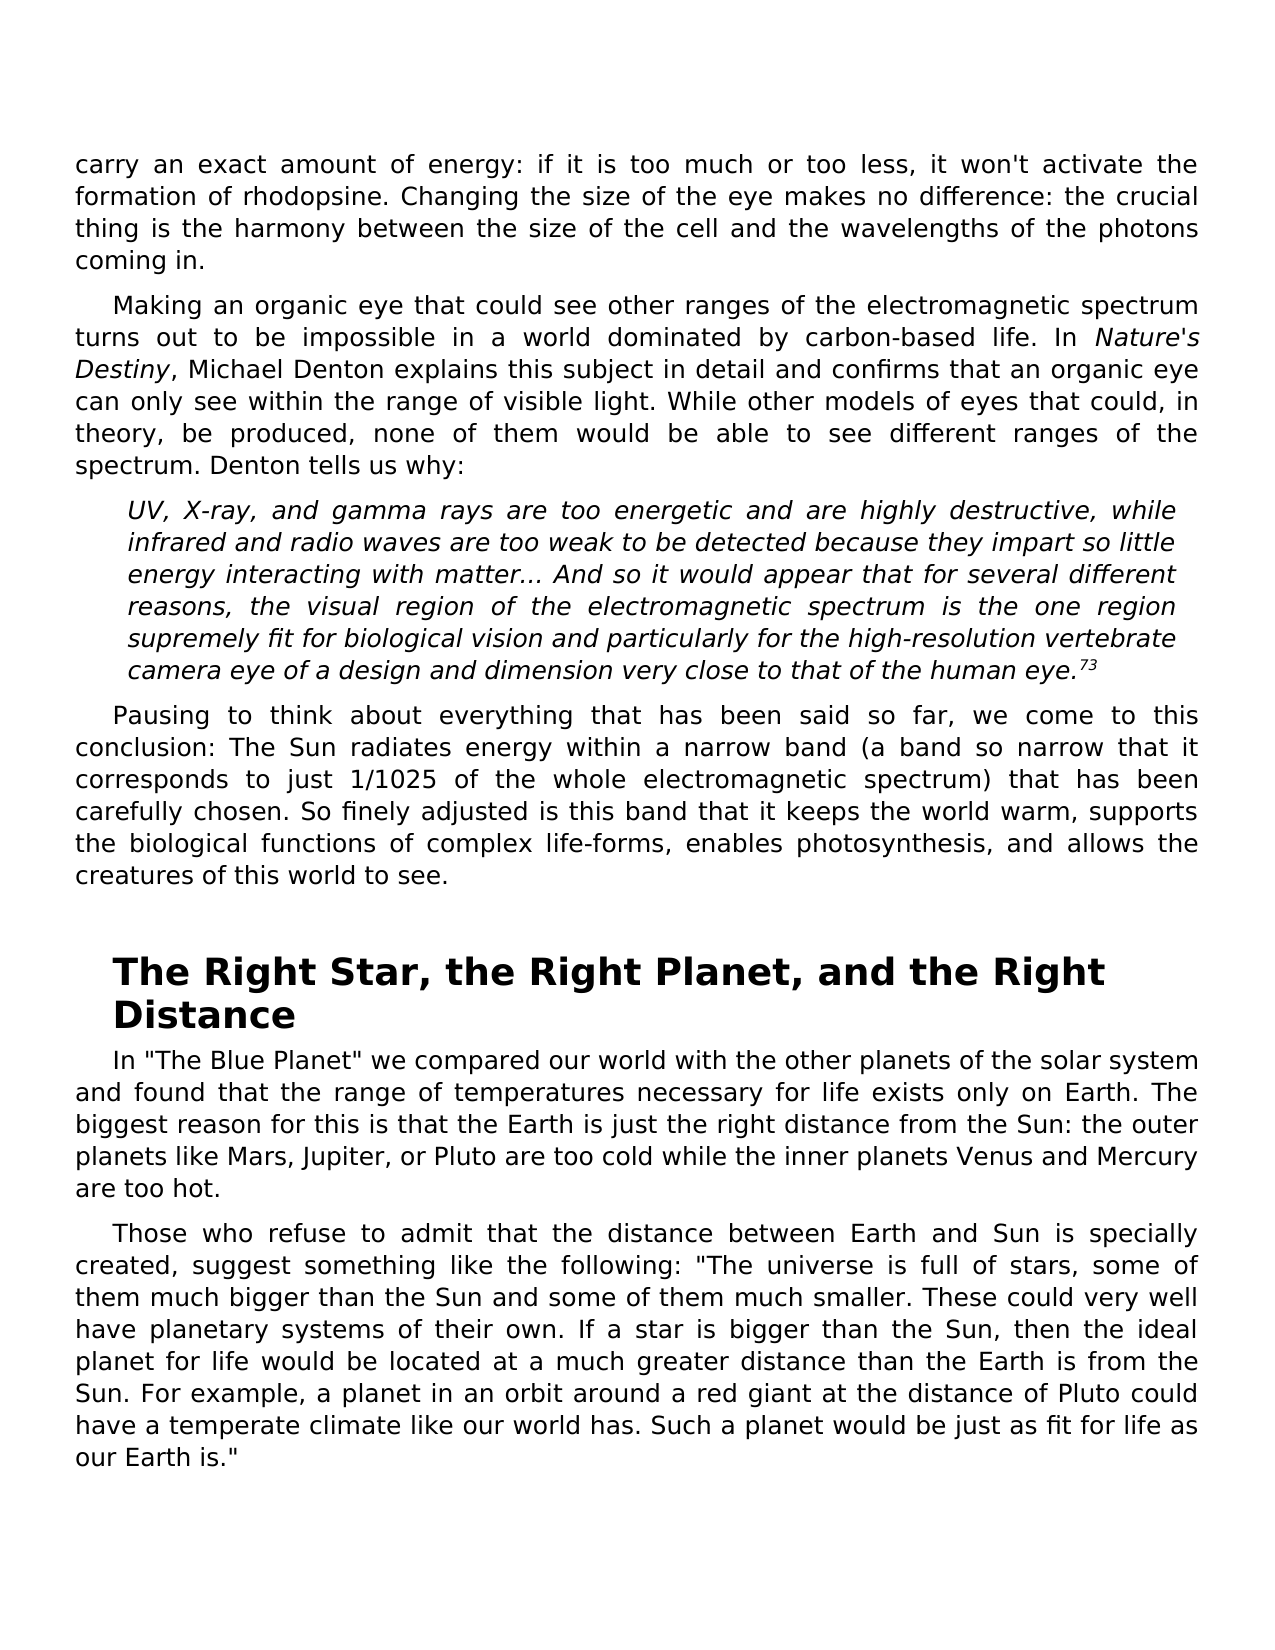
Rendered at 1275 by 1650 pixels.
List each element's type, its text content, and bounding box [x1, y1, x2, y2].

text carry an exact amount of energy: if it is too much or too less, it won't activate the formation of rhodopsine. Changing the size of the eye makes no difference: the crucial thing is the harmony between the size of the cell and the wavelengths of the photons coming in. [75, 150, 1200, 275]
text Those who refuse to admit that the distance between Earth and Sun is specially created, suggest something like the following: "The universe is full of stars, some of them much bigger than the Sun and some of them much smaller. These could very well have planetary systems of their own. If a star is bigger than the Sun, then the ideal planet for life would be located at a much greater distance than the Earth is from the Sun. For example, a planet in an orbit around a red giant at the distance of Pluto could have a temperate climate like our world has. Such a planet would be just as fit for life as our Earth is." [75, 1219, 1200, 1473]
text In "The Blue Planet" we compared our world with the other planets of the solar system and found that the range of temperatures necessary for life exists only on Earth. The biggest reason for this is that the Earth is just the right distance from the Sun: the outer planets like Mars, Jupiter, or Pluto are too cold while the inner planets Venus and Mercury are too hot. [75, 1046, 1200, 1203]
text Pausing to think about everything that has been said so far, we come to this conclusion: The Sun radiates energy within a narrow band (a band so narrow that it corresponds to just 1/1025 of the whole electromagnetic spectrum) that has been carefully chosen. So finely adjusted is this band that it keeps the world warm, supports the biological functions of complex life-forms, enables photosynthesis, and allows the creatures of this world to see. [75, 701, 1200, 890]
text Making an organic eye that could see other ranges of the electromagnetic spectrum turns out to be impossible in a world dominated by carbon-based life. In Nature's Destiny, Michael Denton explains this subject in detail and confirms that an organic eye can only see within the range of visible light. While other models of eyes that could, in theory, be produced, none of them would be able to see different ranges of the spectrum. Denton tells us why: [75, 291, 1200, 480]
subtitle The Right Star, the Right Planet, and the Right Distance [112, 950, 1200, 1038]
text UV, X-ray, and gamma rays are too energetic and are highly destructive, while infrared and radio waves are too weak to be detected because they impart so little energy interacting with matter... And so it would appear that for several different reasons, the visual region of the electromagnetic spectrum is the one region supremely fit for biological vision and particularly for the high-resolution vertebrate camera eye of a design and dimension very close to that of the human eye.73 [127, 496, 1177, 685]
